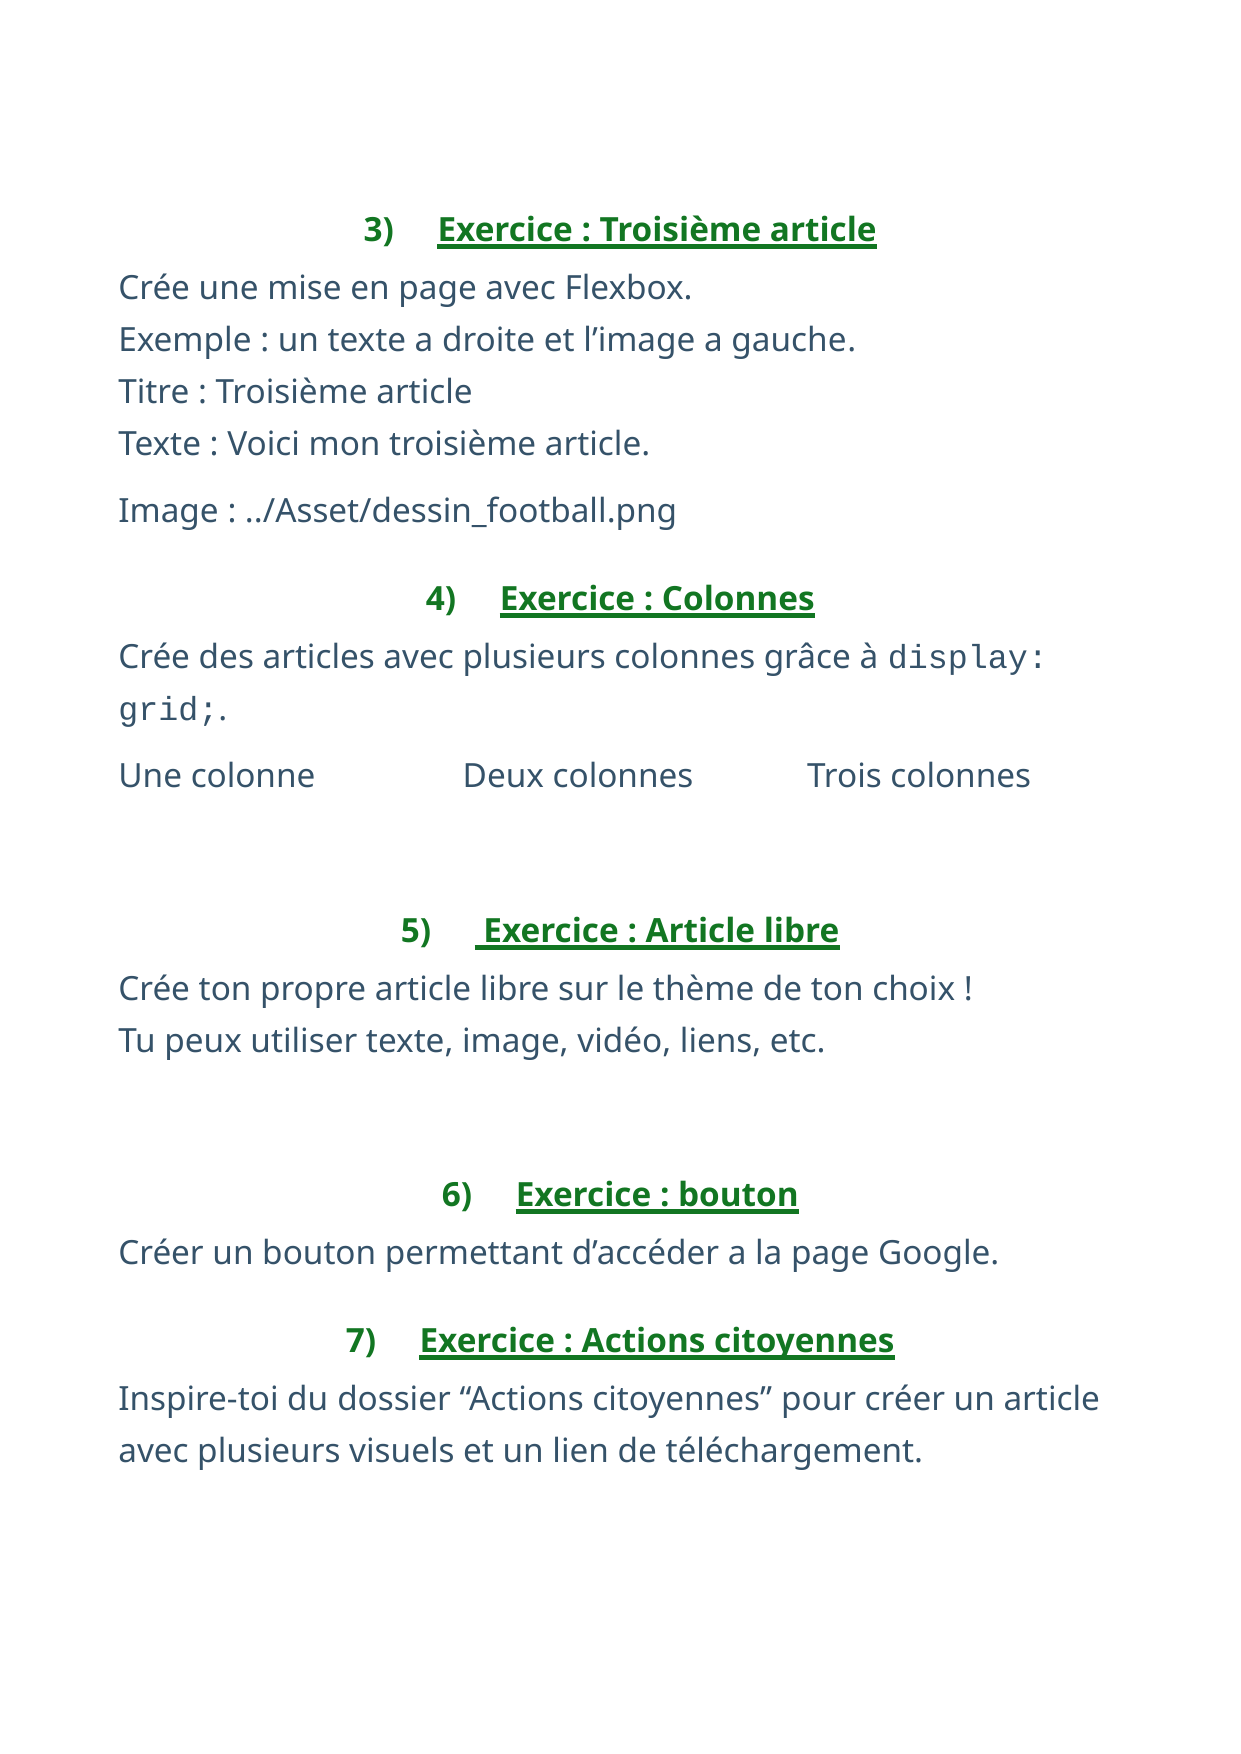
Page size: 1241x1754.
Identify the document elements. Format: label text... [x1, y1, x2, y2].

subtitle Exercice : Article libre [118, 906, 1122, 952]
text Crée ton propre article libre sur le thème de ton choix ! Tu peux utiliser texte, image, vidéo, liens, etc. [118, 964, 1122, 1062]
subtitle Exercice : Actions citoyennes [118, 1316, 1122, 1362]
subtitle Exercice : Colonnes [118, 574, 1122, 620]
text Une colonne [118, 752, 433, 797]
subtitle Exercice : bouton [118, 1171, 1122, 1216]
text Crée des articles avec plusieurs colonnes grâce à display: grid;. [118, 632, 1122, 731]
text Image : ../Asset/dessin_football.png [118, 487, 1122, 532]
text Crée une mise en page avec Flexbox. Exemple : un texte a droite et l’image a gauche. Titre : Troisième article Texte : Voici mon troisième article. [118, 264, 1122, 466]
text Inspire-toi du dossier “Actions citoyennes” pour créer un article avec plusieurs visuels et un lien de téléchargement. [118, 1374, 1122, 1472]
text Deux colonnes [462, 752, 777, 797]
text Créer un bouton permettant d’accéder a la page Google. [118, 1229, 1122, 1274]
text Trois colonnes [807, 752, 1122, 797]
subtitle Exercice : Troisième article [118, 206, 1122, 251]
